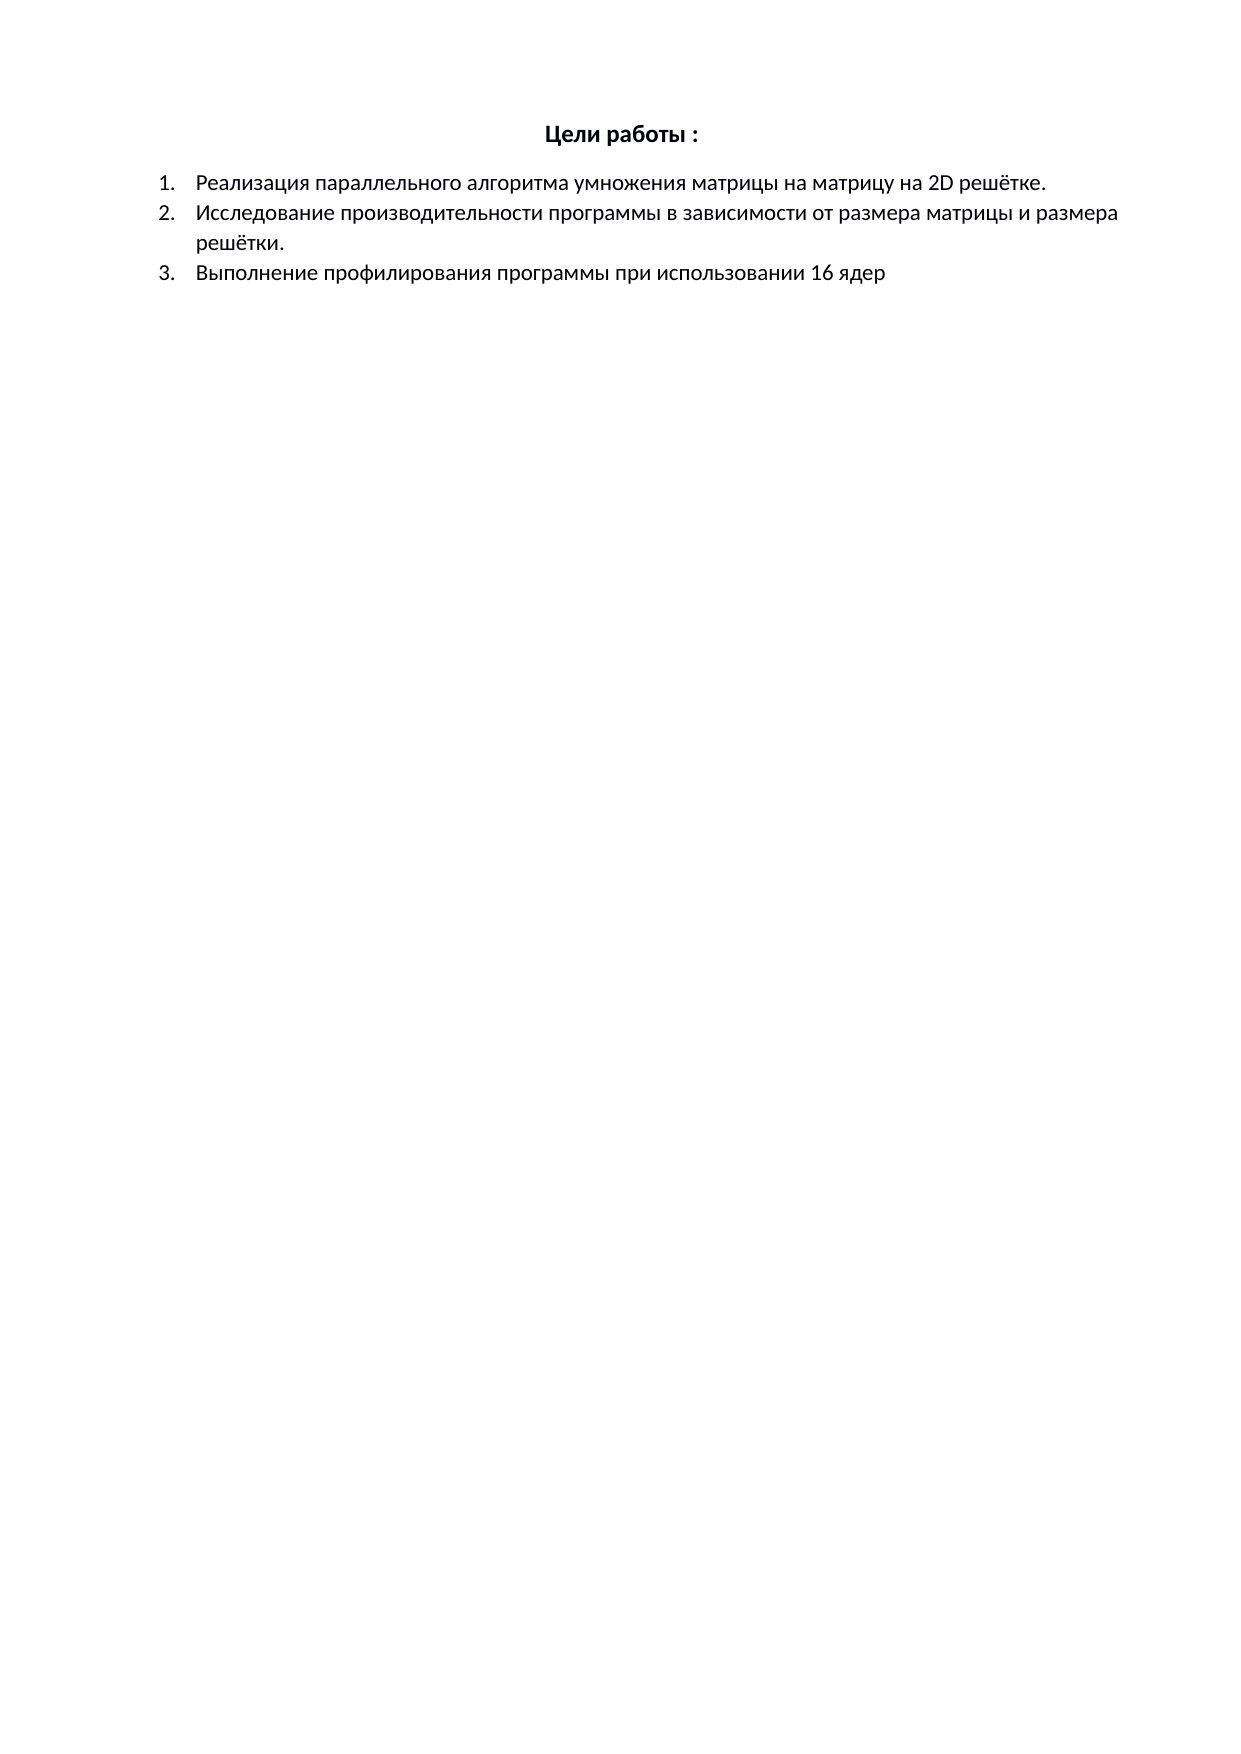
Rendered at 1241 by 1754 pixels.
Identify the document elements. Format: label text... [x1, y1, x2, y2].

list Выполнение профилирования программы при использовании 16 ядер [158, 258, 1159, 286]
text Цели работы : [84, 118, 1159, 149]
list Реализация параллельного алгоритма умножения матрицы на матрицу на 2D решётке. [158, 168, 1159, 196]
list Исследование производительности программы в зависимости от размера матрицы и размера решётки. [158, 198, 1159, 256]
